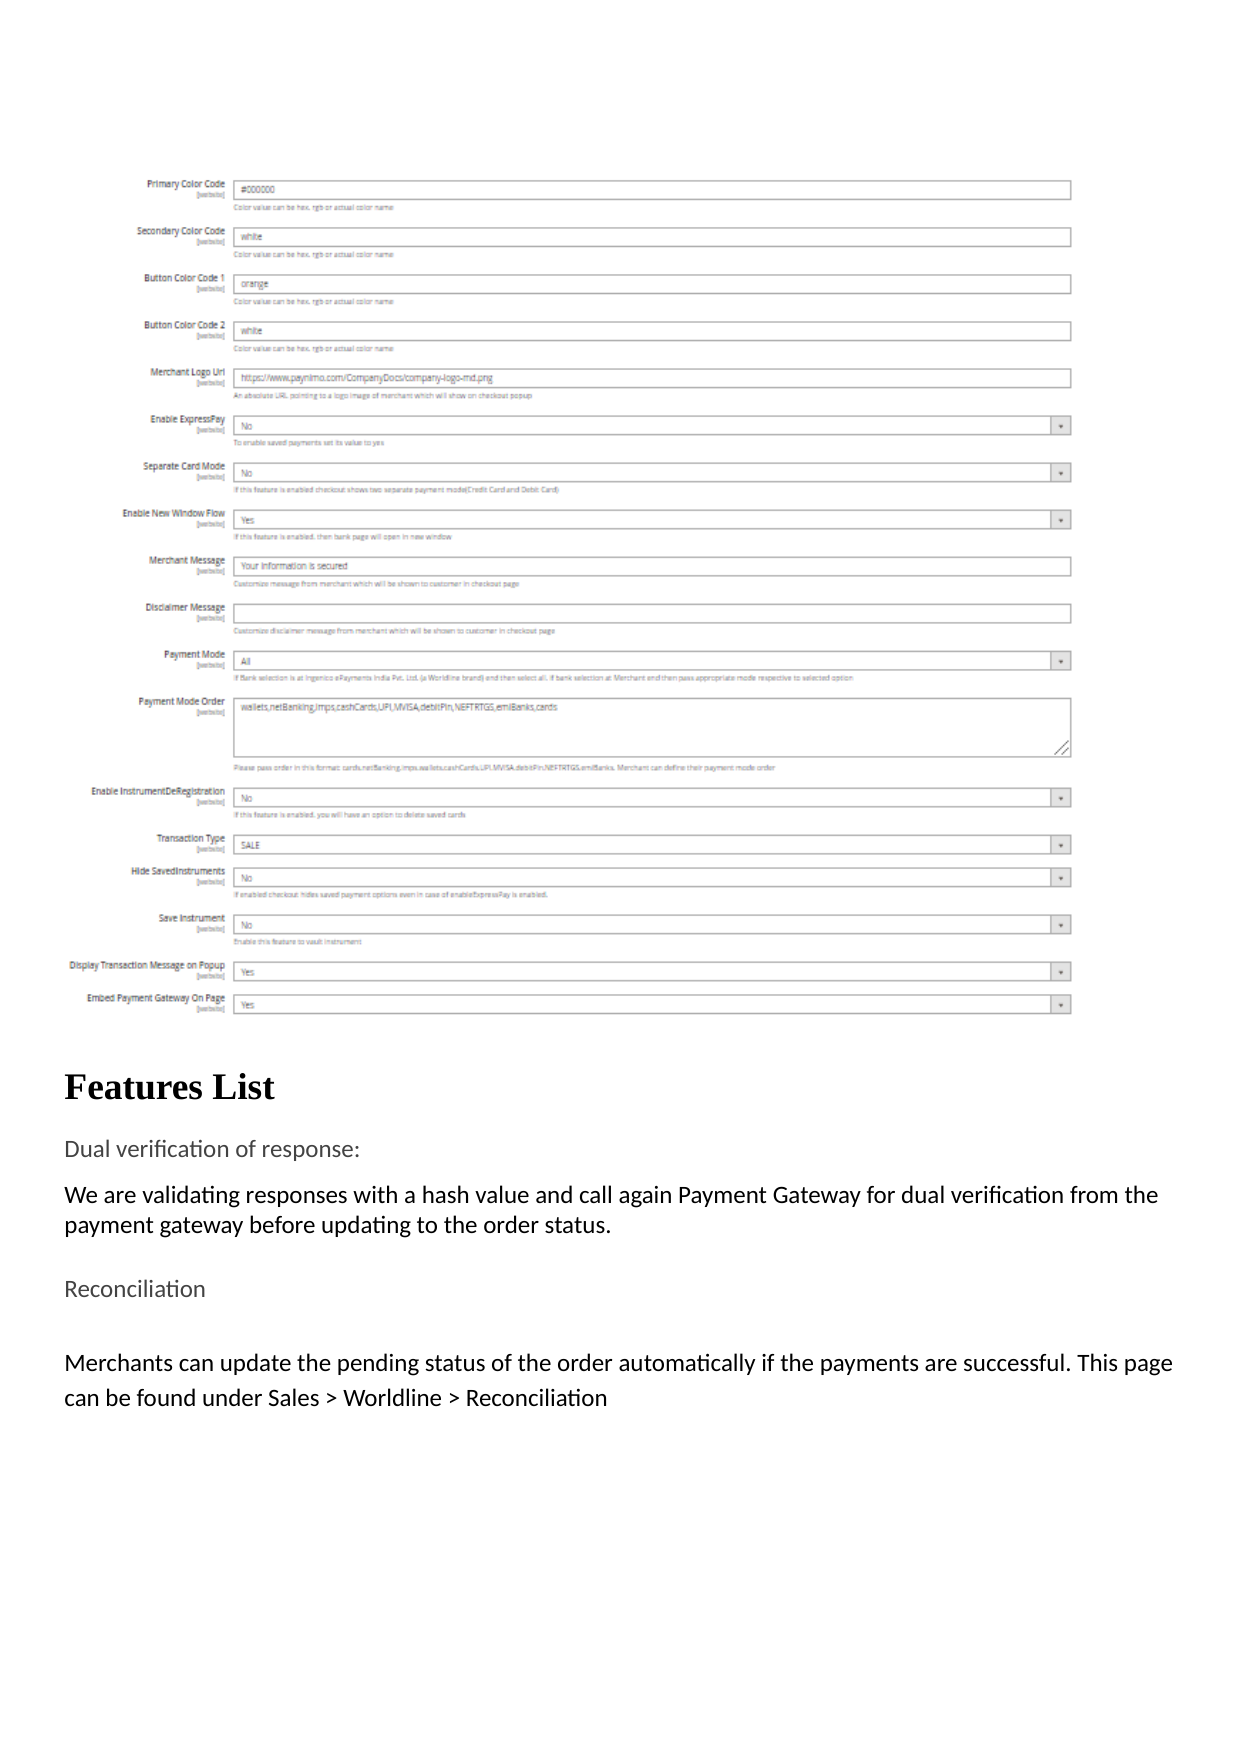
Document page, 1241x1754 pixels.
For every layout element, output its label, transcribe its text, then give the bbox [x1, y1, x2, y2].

subtitle Reconciliation [64, 1273, 1187, 1304]
picture [64, 150, 1103, 1023]
text We are validating responses with a hash value and call again Payment Gateway for dual verification from the payment gateway before updating to the order status. [64, 1179, 1187, 1240]
text Merchants can update the pending status of the order automatically if the payments are successful. This page can be found under Sales > Worldline > Reconciliation [64, 1347, 1187, 1413]
subtitle Features List [64, 1065, 1187, 1108]
subtitle Dual verification of response: [64, 1133, 1187, 1163]
